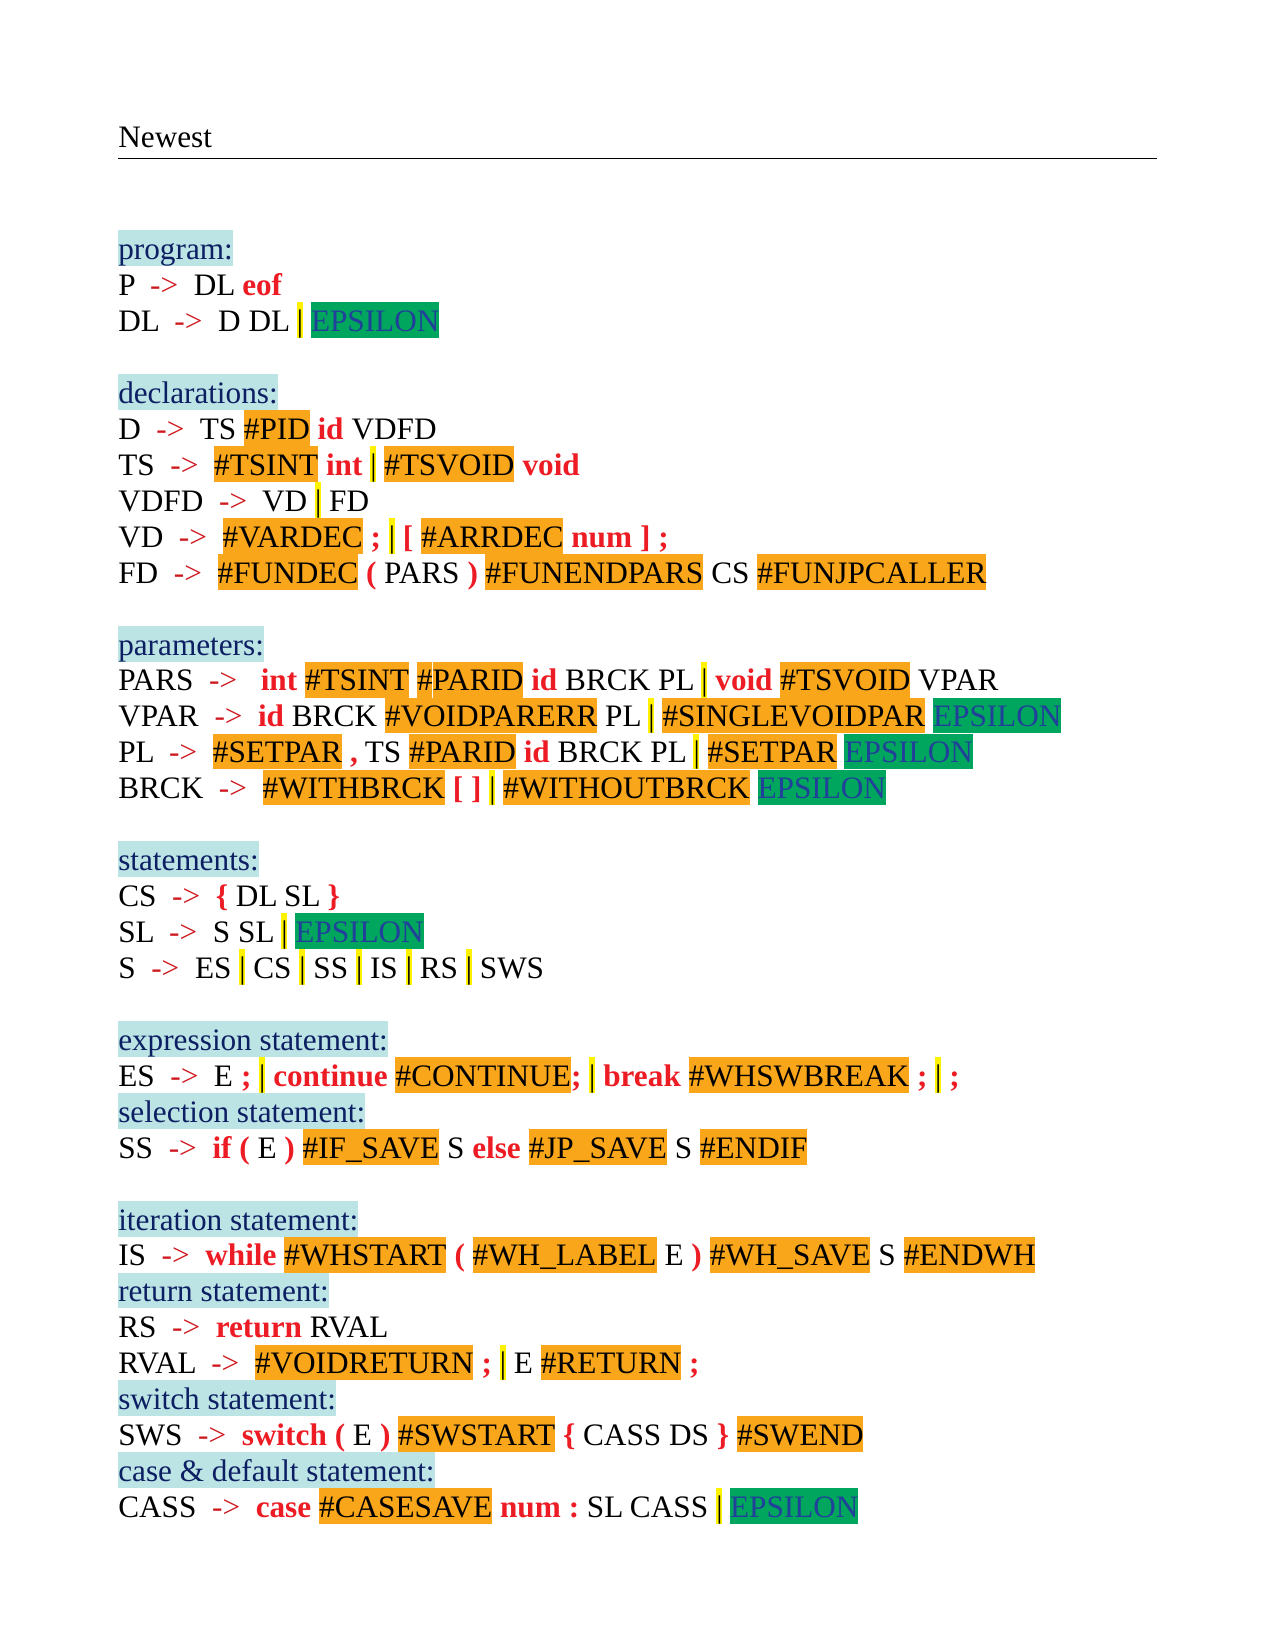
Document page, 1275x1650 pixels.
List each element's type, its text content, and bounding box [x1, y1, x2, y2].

text selection statement: [118, 1093, 1157, 1129]
text CS -> { DL SL } [118, 877, 1157, 913]
text TS -> #TSINT int | #TSVOID void [118, 446, 1157, 482]
text VPAR -> id BRCK #VOIDPARERR PL | #SINGLEVOIDPAR EPSILON [118, 698, 1157, 733]
text SS -> if ( E ) #IF_SAVE S else #JP_SAVE S #ENDIF [118, 1129, 1157, 1165]
text case & default statement: [118, 1452, 1157, 1488]
text program: [118, 230, 1157, 266]
text declarations: [118, 374, 1157, 410]
text BRCK -> #WITHBRCK [ ] | #WITHOUTBRCK EPSILON [118, 769, 1157, 805]
text D -> TS #PID id VDFD [118, 410, 1157, 446]
text VD -> #VARDEC ; | [ #ARRDEC num ] ; [118, 518, 1157, 554]
text expression statement: [118, 1021, 1157, 1057]
text iteration statement: [118, 1201, 1157, 1237]
text statements: [118, 841, 1157, 877]
text parameters: [118, 626, 1157, 662]
text return statement: [118, 1273, 1157, 1308]
text RS -> return RVAL [118, 1308, 1157, 1344]
text PARS -> int #TSINT #PARID id BRCK PL | void #TSVOID VPAR [118, 662, 1157, 698]
text P -> DL eof [118, 266, 1157, 302]
text RVAL -> #VOIDRETURN ; | E #RETURN ; [118, 1344, 1157, 1380]
text S -> ES | CS | SS | IS | RS | SWS [118, 949, 1157, 985]
text VDFD -> VD | FD [118, 482, 1157, 518]
text PL -> #SETPAR , TS #PARID id BRCK PL | #SETPAR EPSILON [118, 733, 1157, 769]
text SWS -> switch ( E ) #SWSTART { CASS DS } #SWEND [118, 1416, 1157, 1452]
text CASS -> case #CASESAVE num : SL CASS | EPSILON [118, 1488, 1157, 1524]
text switch statement: [118, 1380, 1157, 1416]
text ES -> E ; | continue #CONTINUE; | break #WHSWBREAK ; | ; [118, 1057, 1157, 1093]
text Newest [118, 118, 1157, 158]
text DL -> D DL | EPSILON [118, 302, 1157, 338]
text IS -> while #WHSTART ( #WH_LABEL E ) #WH_SAVE S #ENDWH [118, 1237, 1157, 1273]
text SL -> S SL | EPSILON [118, 913, 1157, 949]
text FD -> #FUNDEC ( PARS ) #FUNENDPARS CS #FUNJPCALLER [118, 554, 1157, 590]
